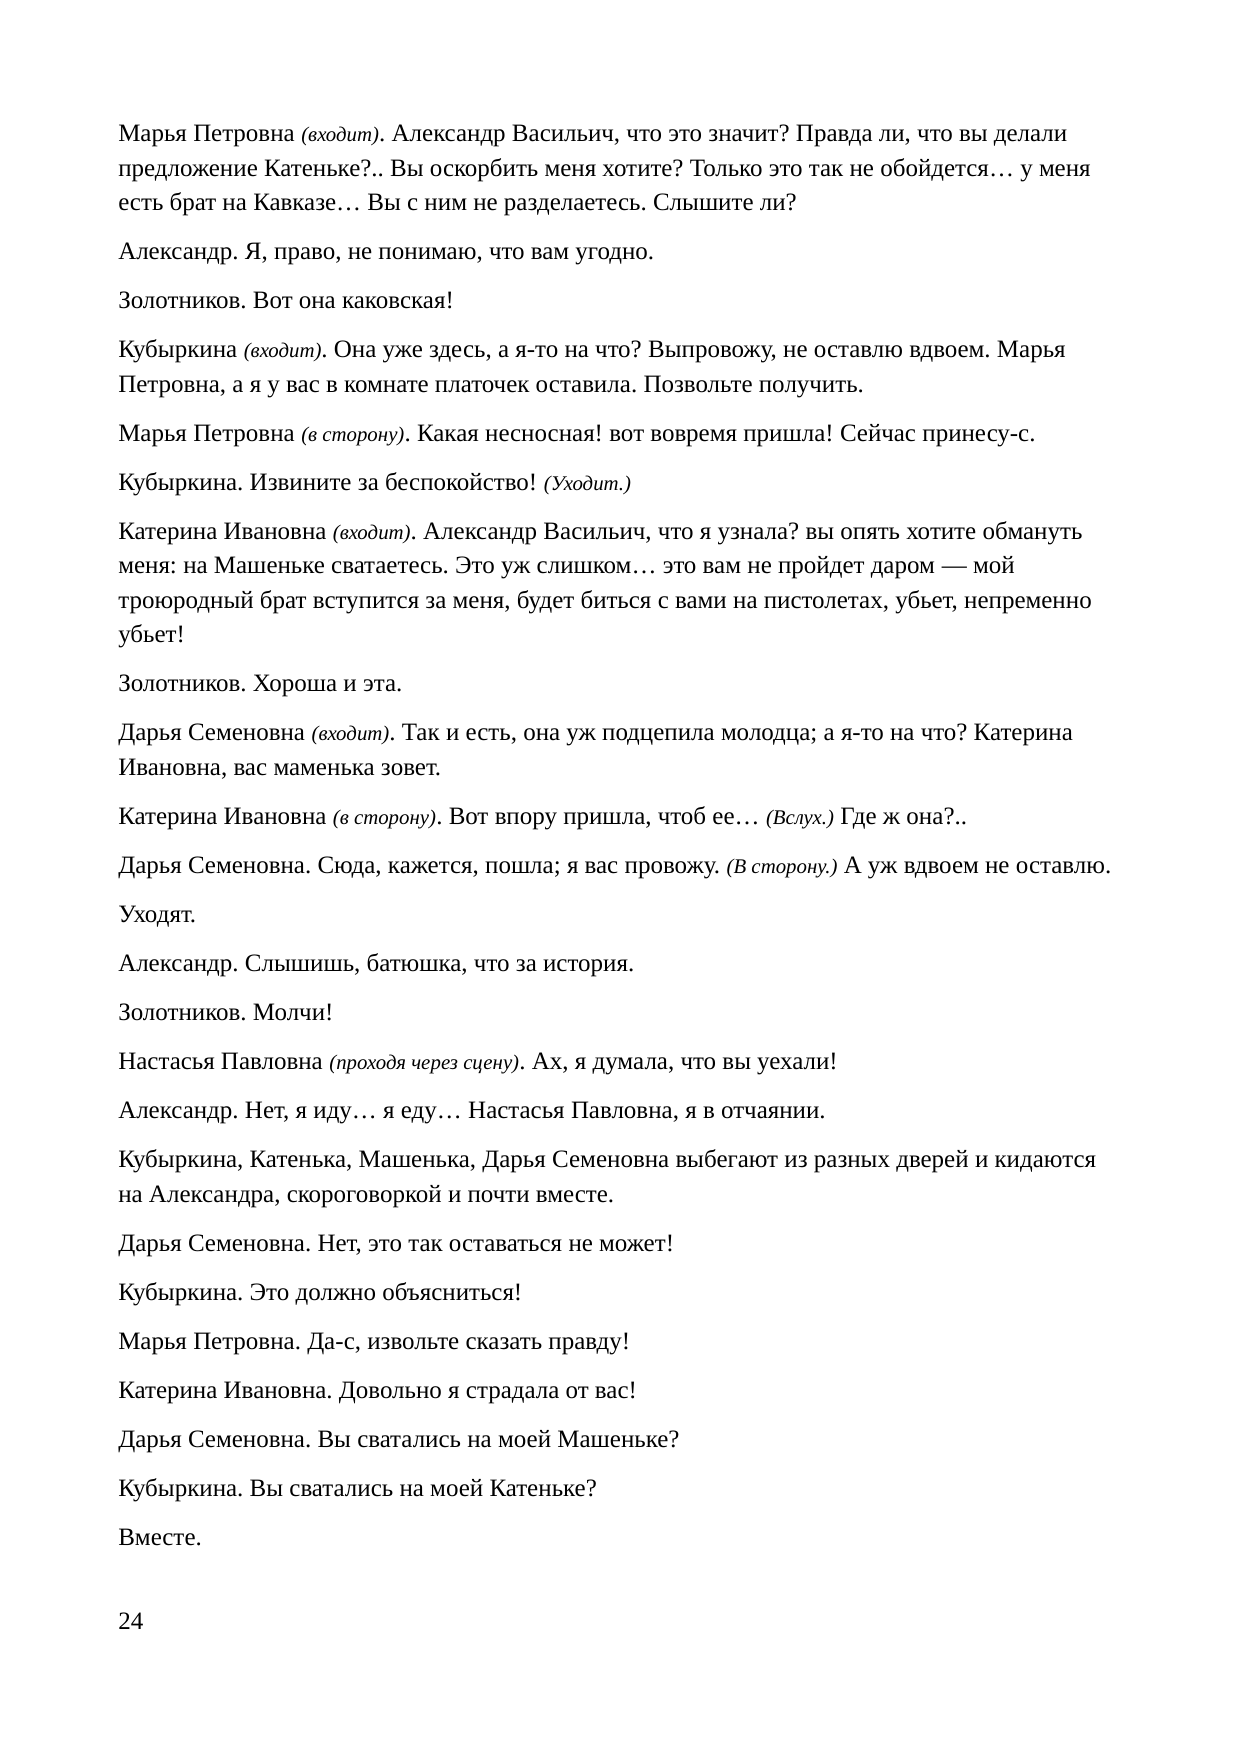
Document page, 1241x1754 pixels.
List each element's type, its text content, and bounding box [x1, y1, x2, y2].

text Дарья Семеновна. Вы сватались на моей Машеньке? [118, 1424, 1122, 1453]
text Кубыркина. Извините за беспокойство! (Уходит.) [118, 467, 1122, 496]
text Александр. Слышишь, батюшка, что за история. [118, 948, 1122, 977]
text Вместе. [118, 1522, 1122, 1551]
text Кубыркина, Катенька, Машенька, Дарья Семеновна выбегают из разных дверей и кидаются на Александра, скороговоркой и почти вместе. [118, 1144, 1122, 1208]
text Дарья Семеновна. Сюда, кажется, пошла; я вас провожу. (В сторону.) А уж вдвоем не оставлю. [118, 850, 1122, 879]
text Золотников. Молчи! [118, 997, 1122, 1026]
text Александр. Я, право, не понимаю, что вам угодно. [118, 236, 1122, 265]
text Золотников. Хороша и эта. [118, 668, 1122, 697]
text Катерина Ивановна (в сторону). Вот впору пришла, чтоб ее… (Вслух.) Где ж она?.. [118, 801, 1122, 830]
text Марья Петровна (в сторону). Какая несносная! вот вовремя пришла! Сейчас принесу-с. [118, 418, 1122, 447]
text Дарья Семеновна (входит). Так и есть, она уж подцепила молодца; а я-то на что? Катерина Ивановна, вас маменька зовет. [118, 717, 1122, 781]
text Кубыркина (входит). Она уже здесь, а я-то на что? Выпровожу, не оставлю вдвоем. Марья Петровна, а я у вас в комнате платочек оставила. Позвольте получить. [118, 334, 1122, 397]
text Уходят. [118, 899, 1122, 928]
text Золотников. Вот она каковская! [118, 285, 1122, 314]
text Марья Петровна. Да-с, извольте сказать правду! [118, 1326, 1122, 1355]
text Кубыркина. Вы сватались на моей Катеньке? [118, 1473, 1122, 1502]
text Катерина Ивановна (входит). Александр Васильич, что я узнала? вы опять хотите обмануть меня: на Машеньке сватаетесь. Это уж слишком… это вам не пройдет даром — мой троюродный брат вступится за меня, будет биться с вами на пистолетах, убьет, непременно убьет! [118, 516, 1122, 648]
text Дарья Семеновна. Нет, это так оставаться не может! [118, 1228, 1122, 1257]
text Настасья Павловна (проходя через сцену). Ах, я думала, что вы уехали! [118, 1046, 1122, 1075]
text Катерина Ивановна. Довольно я страдала от вас! [118, 1375, 1122, 1404]
text Кубыркина. Это должно объясниться! [118, 1277, 1122, 1306]
text Марья Петровна (входит). Александр Васильич, что это значит? Правда ли, что вы делали предложение Катеньке?.. Вы оскорбить меня хотите? Только это так не обойдется… у меня есть брат на Кавказе… Вы с ним не разделаетесь. Слышите ли? [118, 118, 1122, 216]
text Александр. Нет, я иду… я еду… Настасья Павловна, я в отчаянии. [118, 1095, 1122, 1124]
